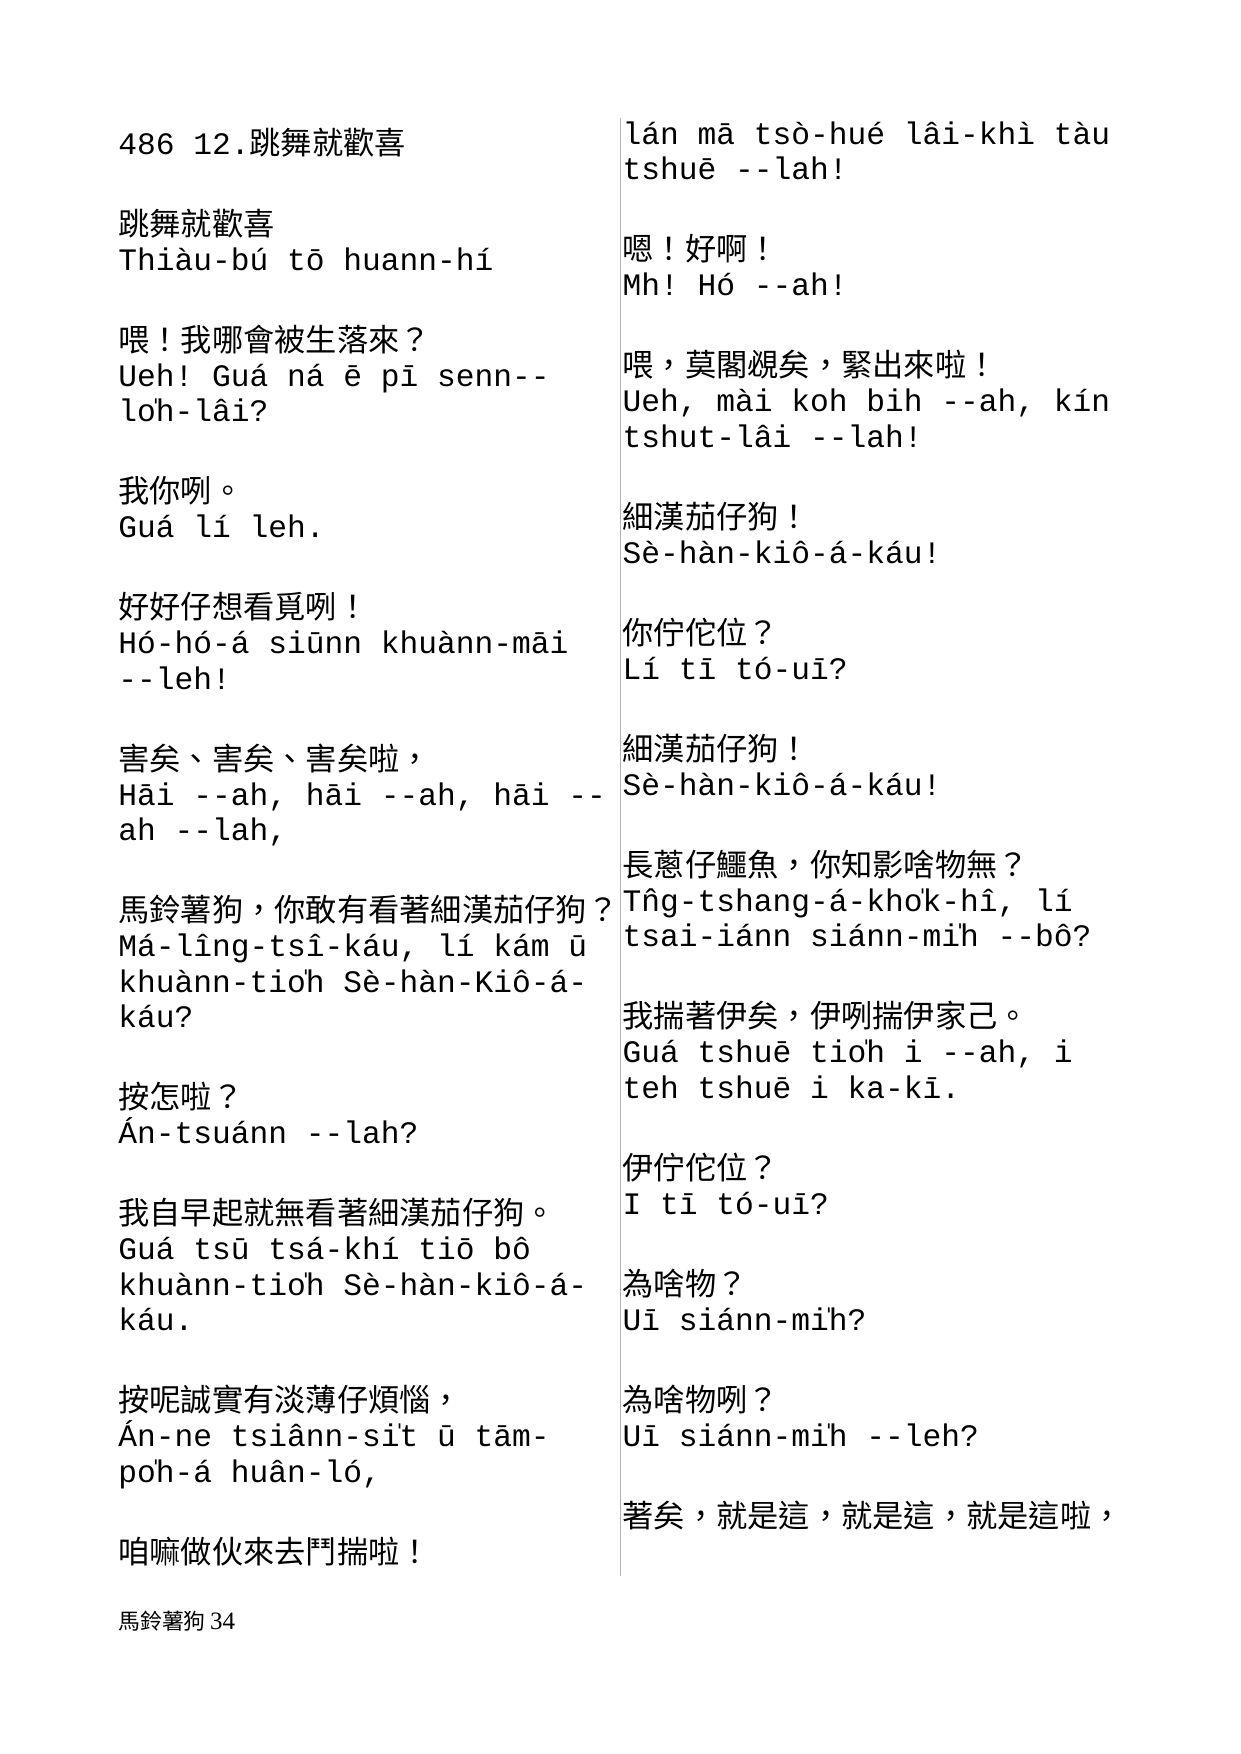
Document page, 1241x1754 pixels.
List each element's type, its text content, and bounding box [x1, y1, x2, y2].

text lán mā tsò-hué lâi-khì tàu tshuē --lah! [622, 118, 1122, 189]
text 喂！我哪會被生落來？ [118, 315, 618, 360]
text Lí tī tó-uī? [622, 653, 1122, 688]
text 嗯！好啊！ [622, 224, 1122, 269]
text 為啥物？ [622, 1259, 1122, 1304]
text Án-ne tsiânn-si̍t ū tām-po̍h-á huân-ló, [118, 1421, 618, 1491]
text Guá tsū tsá-khí tiō bô khuànn-tio̍h Sè-hàn-kiô-á-káu. [118, 1234, 618, 1340]
text I tī tó-uī? [622, 1188, 1122, 1223]
text 我自早起就無看著細漢茄仔狗。 [118, 1188, 618, 1234]
text 按呢誠實有淡薄仔煩惱， [118, 1375, 618, 1421]
text Hó-hó-á siūnn khuànn-māi --leh! [118, 628, 618, 699]
text Ueh, mài koh bih --ah, kín tshut-lâi --lah! [622, 386, 1122, 456]
text 好好仔想看覓咧！ [118, 583, 618, 628]
text Má-lîng-tsî-káu, lí kám ū khuànn-tio̍h Sè-hàn-Kiô-á-káu? [118, 931, 618, 1037]
text Án-tsuánn --lah? [118, 1118, 618, 1153]
text Guá tshuē tio̍h i --ah, i teh tshuē i ka-kī. [622, 1037, 1122, 1107]
text Mh! Hó --ah! [622, 269, 1122, 305]
text 486 12.跳舞就歡喜 [118, 118, 618, 164]
text Thiàu-bú tō huann-hí [118, 244, 618, 280]
text Sè-hàn-kiô-á-káu! [622, 769, 1122, 804]
text 伊佇佗位？ [622, 1143, 1122, 1188]
text 長蔥仔鱷魚，你知影啥物無？ [622, 840, 1122, 885]
text 你佇佗位？ [622, 608, 1122, 653]
text 著矣，就是這，就是這，就是這啦， [622, 1491, 1122, 1536]
text Sè-hàn-kiô-á-káu! [622, 537, 1122, 572]
text Hāi --ah, hāi --ah, hāi --ah --lah, [118, 779, 618, 850]
text 喂，莫閣覕矣，緊出來啦！ [622, 340, 1122, 386]
text Uī siánn-mi̍h --leh? [622, 1420, 1122, 1456]
text 跳舞就歡喜 [118, 199, 618, 244]
text 馬鈴薯狗，你敢有看著細漢茄仔狗？ [118, 886, 618, 931]
text 為啥物咧？ [622, 1375, 1122, 1420]
text 害矣、害矣、害矣啦， [118, 734, 618, 779]
text 我揣著伊矣，伊咧揣伊家己。 [622, 991, 1122, 1037]
text Tn̂g-tshang-á-kho̍k-hî, lí tsai-iánn siánn-mi̍h --bô? [622, 885, 1122, 956]
text 細漢茄仔狗！ [622, 492, 1122, 537]
text 細漢茄仔狗！ [622, 724, 1122, 769]
text 咱嘛做伙來去鬥揣啦！ [118, 1527, 618, 1572]
text Guá lí leh. [118, 512, 618, 547]
text 按怎啦？ [118, 1072, 618, 1118]
text Uī siánn-mi̍h? [622, 1304, 1122, 1339]
text 我你咧。 [118, 467, 618, 512]
text Ueh! Guá ná ē pī senn--lo̍h-lâi? [118, 360, 618, 431]
